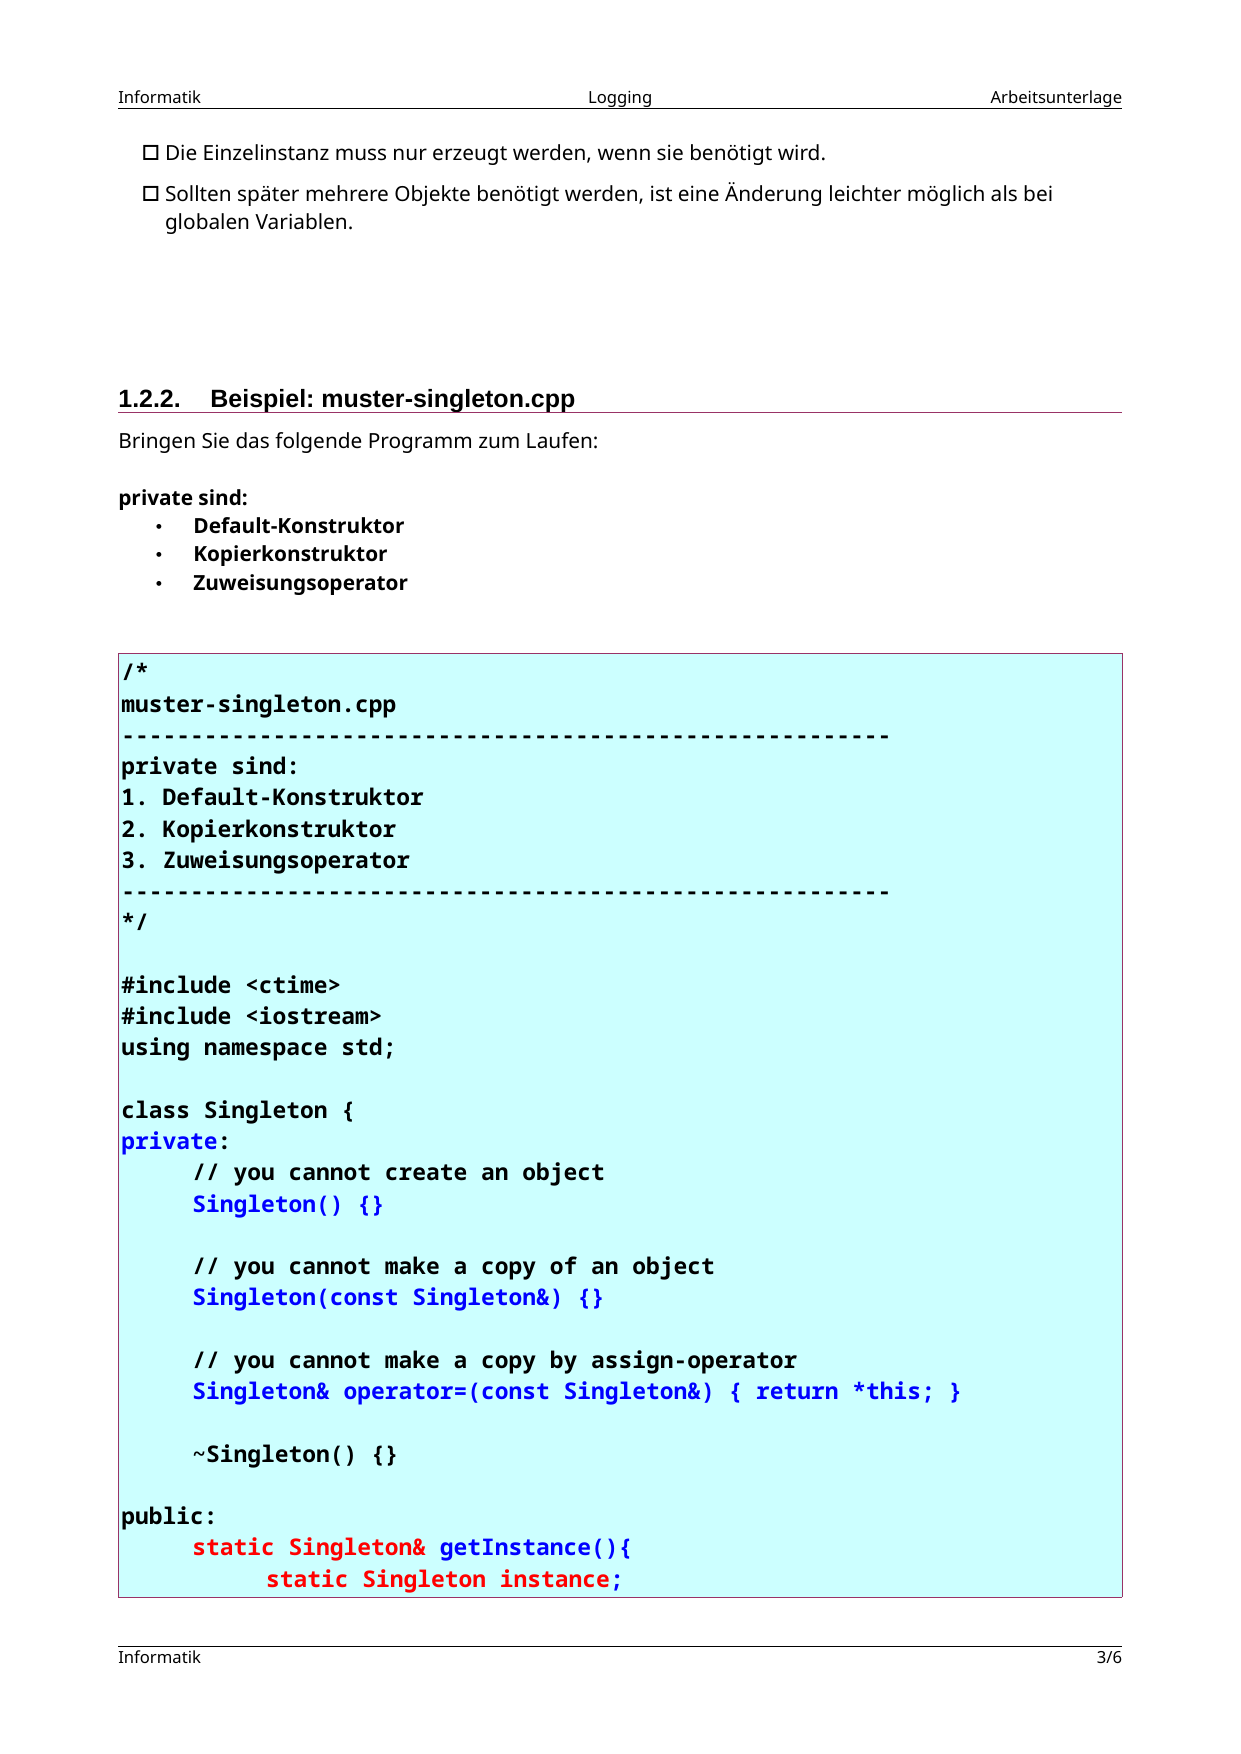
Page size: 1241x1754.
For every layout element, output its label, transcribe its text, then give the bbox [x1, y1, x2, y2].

text 3. Zuweisungsoperator [119, 841, 1122, 872]
text Singleton& operator=(const Singleton&) { return *this; } [119, 1372, 1122, 1403]
text private sind: [118, 483, 1122, 511]
text public: [119, 1497, 1122, 1528]
text 1. Default-Konstruktor [119, 778, 1122, 809]
text // you cannot make a copy of an object [119, 1247, 1122, 1278]
text private: [119, 1122, 1122, 1153]
text */ [119, 903, 1122, 934]
text class Singleton { [119, 1091, 1122, 1122]
list Die Einzelinstanz muss nur erzeugt werden, wenn sie benötigt wird. [141, 138, 1122, 166]
text ~Singleton() {} [119, 1434, 1122, 1466]
text private sind: [119, 747, 1122, 778]
subtitle Beispiel: muster-singleton.cpp [118, 383, 1122, 412]
text #include <iostream> [119, 997, 1122, 1028]
text /* [119, 654, 1122, 684]
list Zuweisungsoperator [156, 568, 1122, 596]
text // you cannot make a copy by assign-operator [119, 1341, 1122, 1372]
list Kopierkonstruktor [156, 539, 1122, 568]
text muster-singleton.cpp [119, 684, 1122, 716]
text #include <ctime> [119, 966, 1122, 997]
text 2. Kopierkonstruktor [119, 809, 1122, 841]
text static Singleton instance; [119, 1559, 1122, 1597]
text static Singleton& getInstance(){ [119, 1528, 1122, 1559]
text Singleton(const Singleton&) {} [119, 1278, 1122, 1309]
text Singleton() {} [119, 1184, 1122, 1216]
text using namespace std; [119, 1028, 1122, 1059]
list Default-Konstruktor [156, 511, 1122, 539]
text // you cannot create an object [119, 1153, 1122, 1184]
list Sollten später mehrere Objekte benötigt werden, ist eine Änderung leichter möglich als bei globalen Variablen. [141, 179, 1122, 236]
text Bringen Sie das folgende Programm zum Laufen: [118, 426, 1122, 454]
text -------------------------------------------------------- [119, 872, 1122, 903]
text -------------------------------------------------------- [119, 716, 1122, 747]
